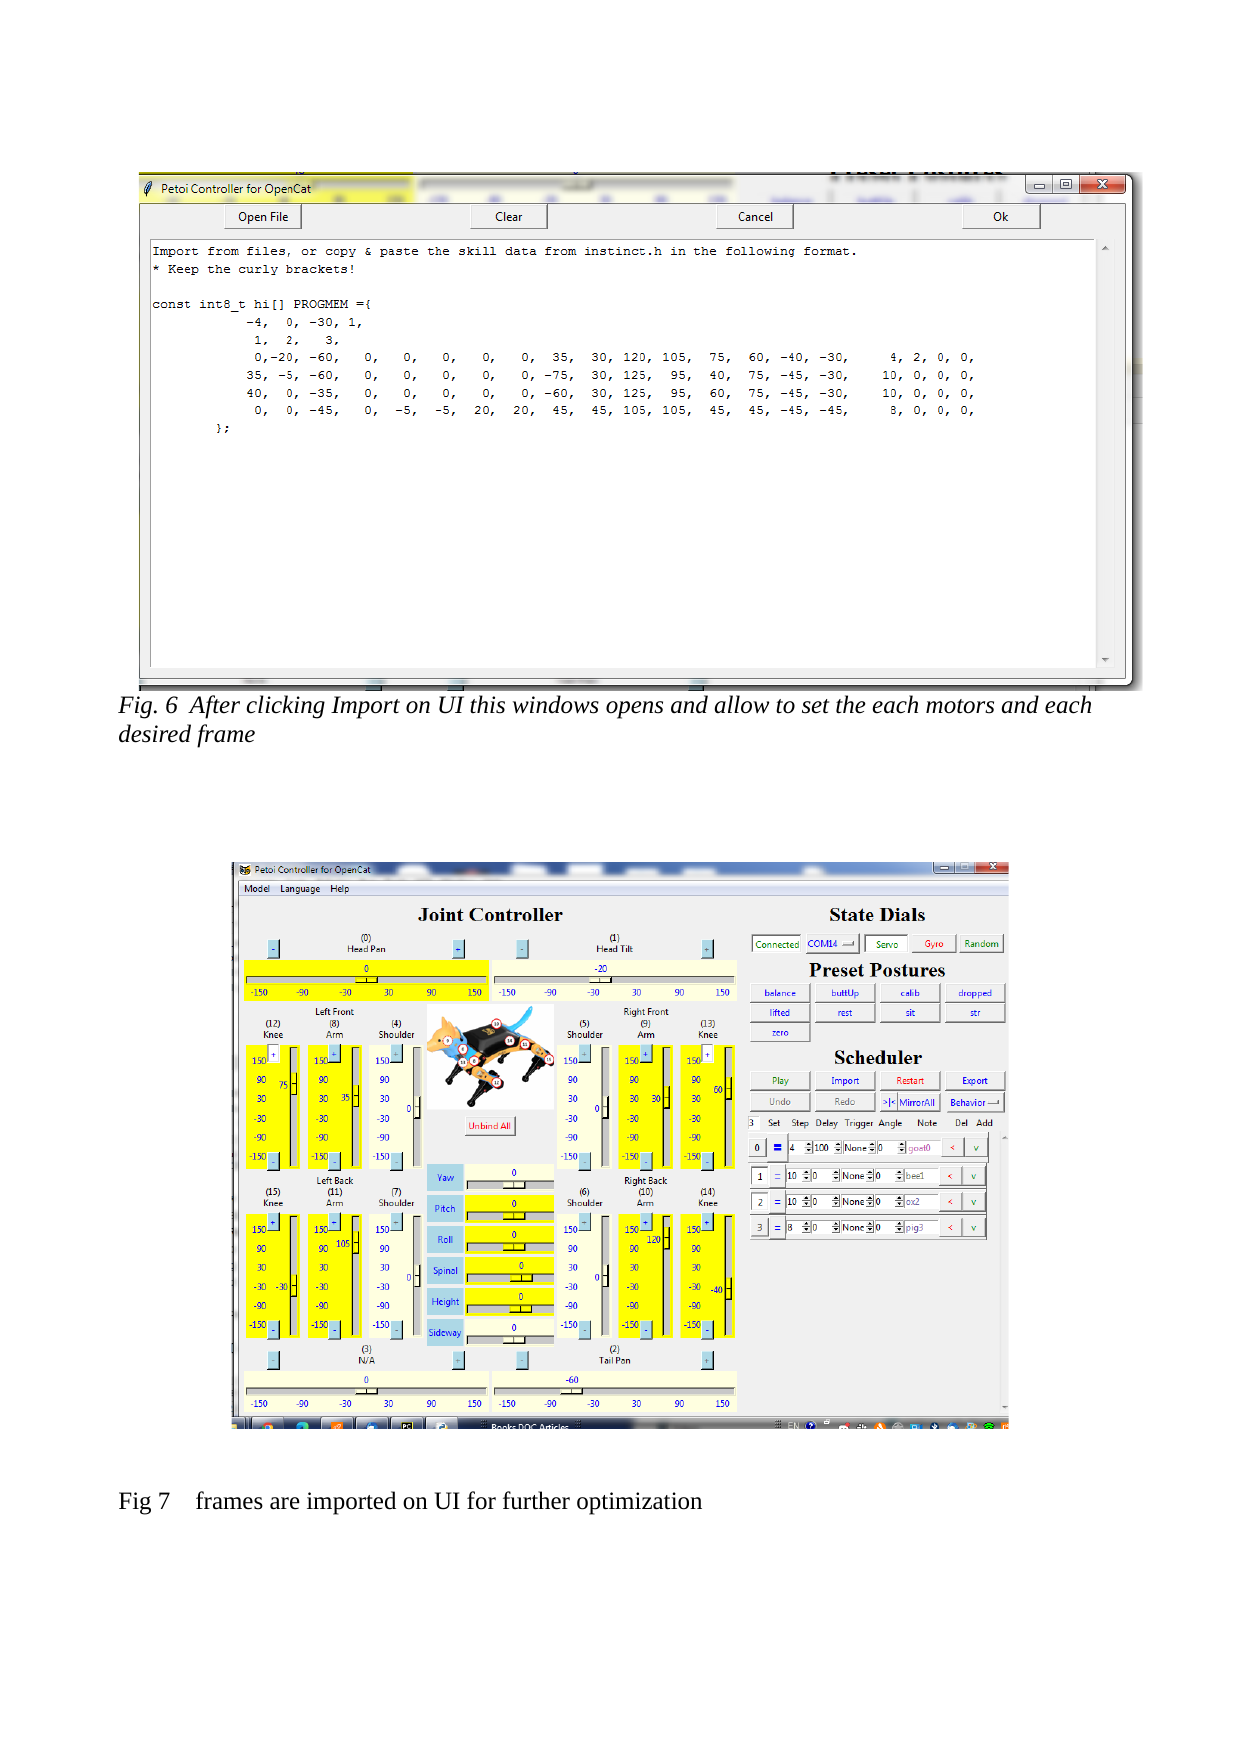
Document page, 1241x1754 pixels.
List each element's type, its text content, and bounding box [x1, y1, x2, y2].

text Fig 7 frames are imported on UI for further optimization [118, 1486, 1122, 1515]
text Fig. 6 After clicking Import on UI this windows opens and allow to set the each motors and each desired frame [118, 147, 1122, 748]
picture [231, 862, 1009, 1429]
picture [138, 172, 1143, 691]
